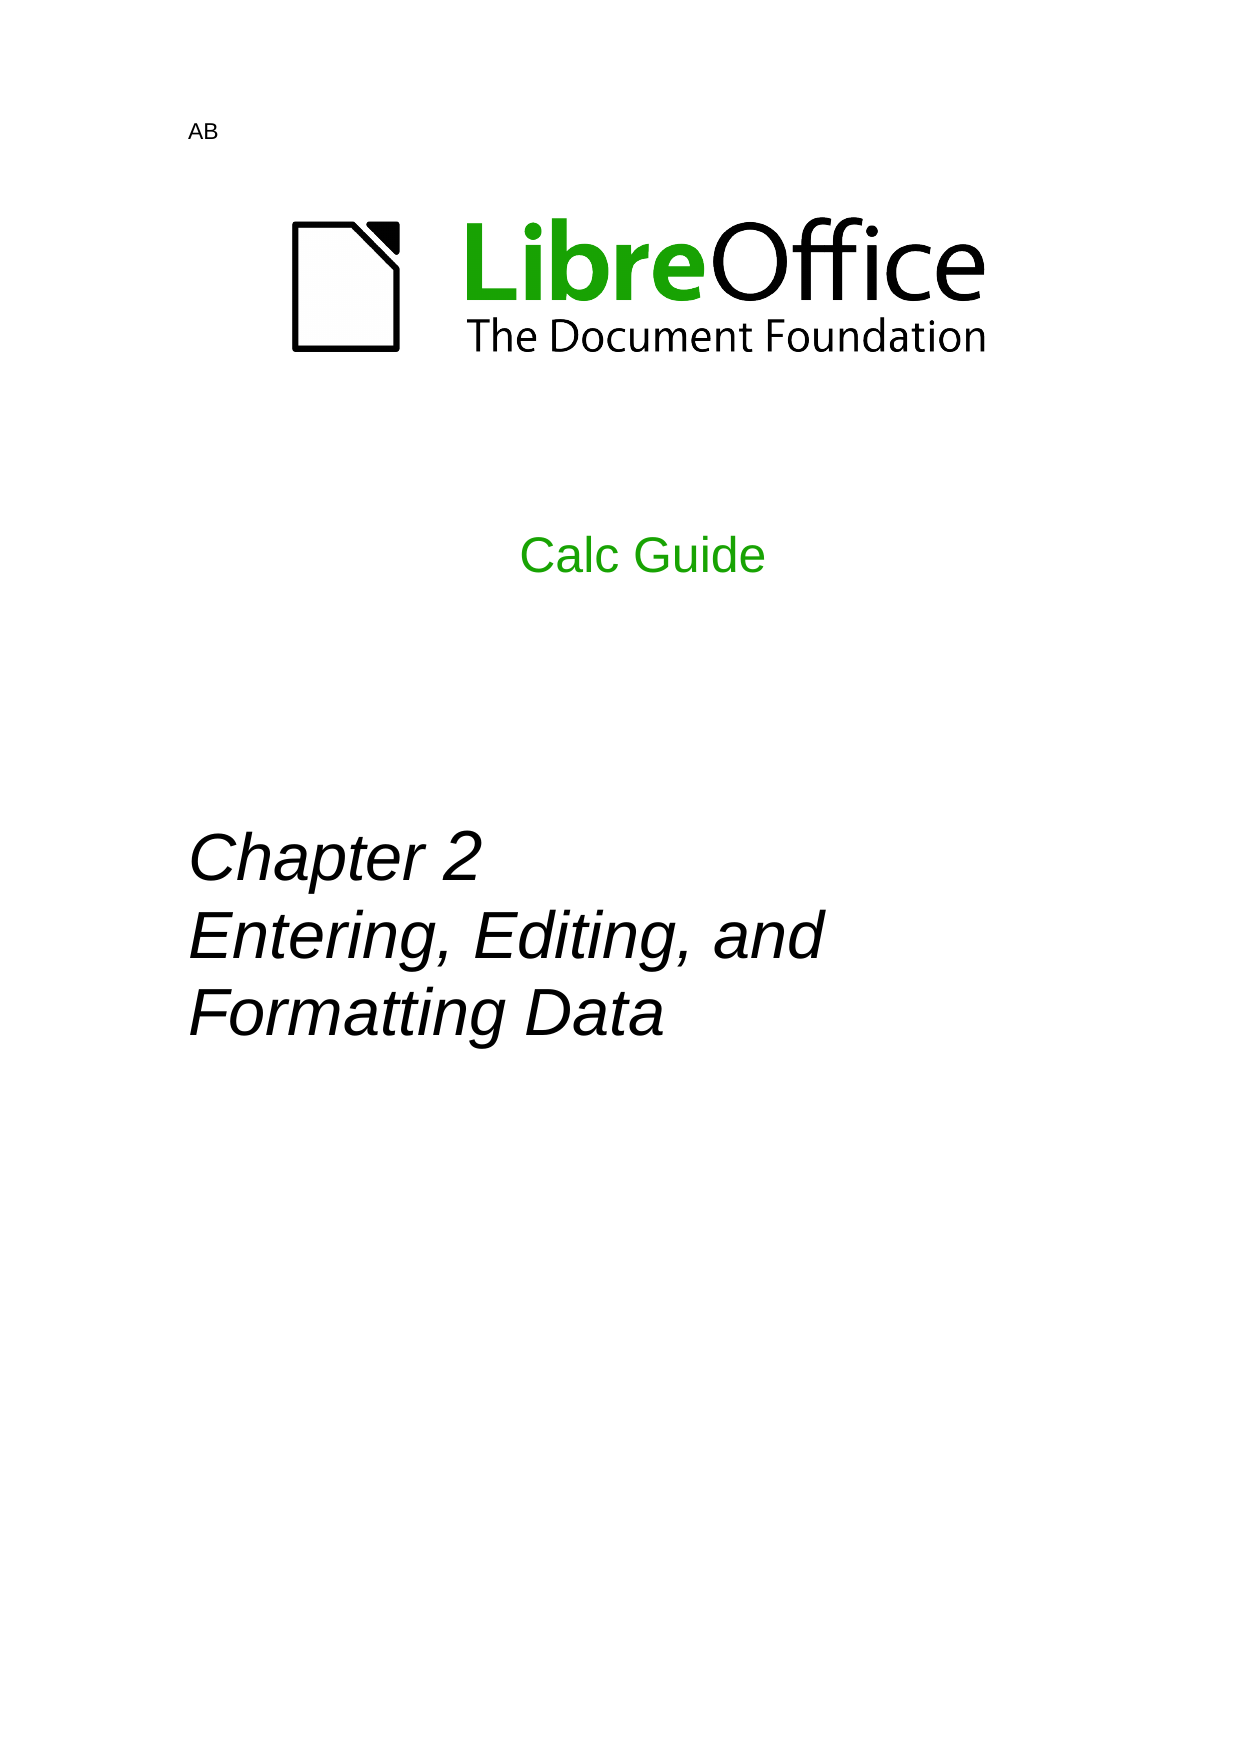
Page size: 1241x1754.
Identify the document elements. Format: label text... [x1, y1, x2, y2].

picture [250, 186, 1035, 387]
text AB [188, 118, 1098, 144]
subtitle Chapter 2 Entering, Editing, and Formatting Data [188, 814, 1098, 1049]
text Calc Guide [188, 526, 1098, 583]
